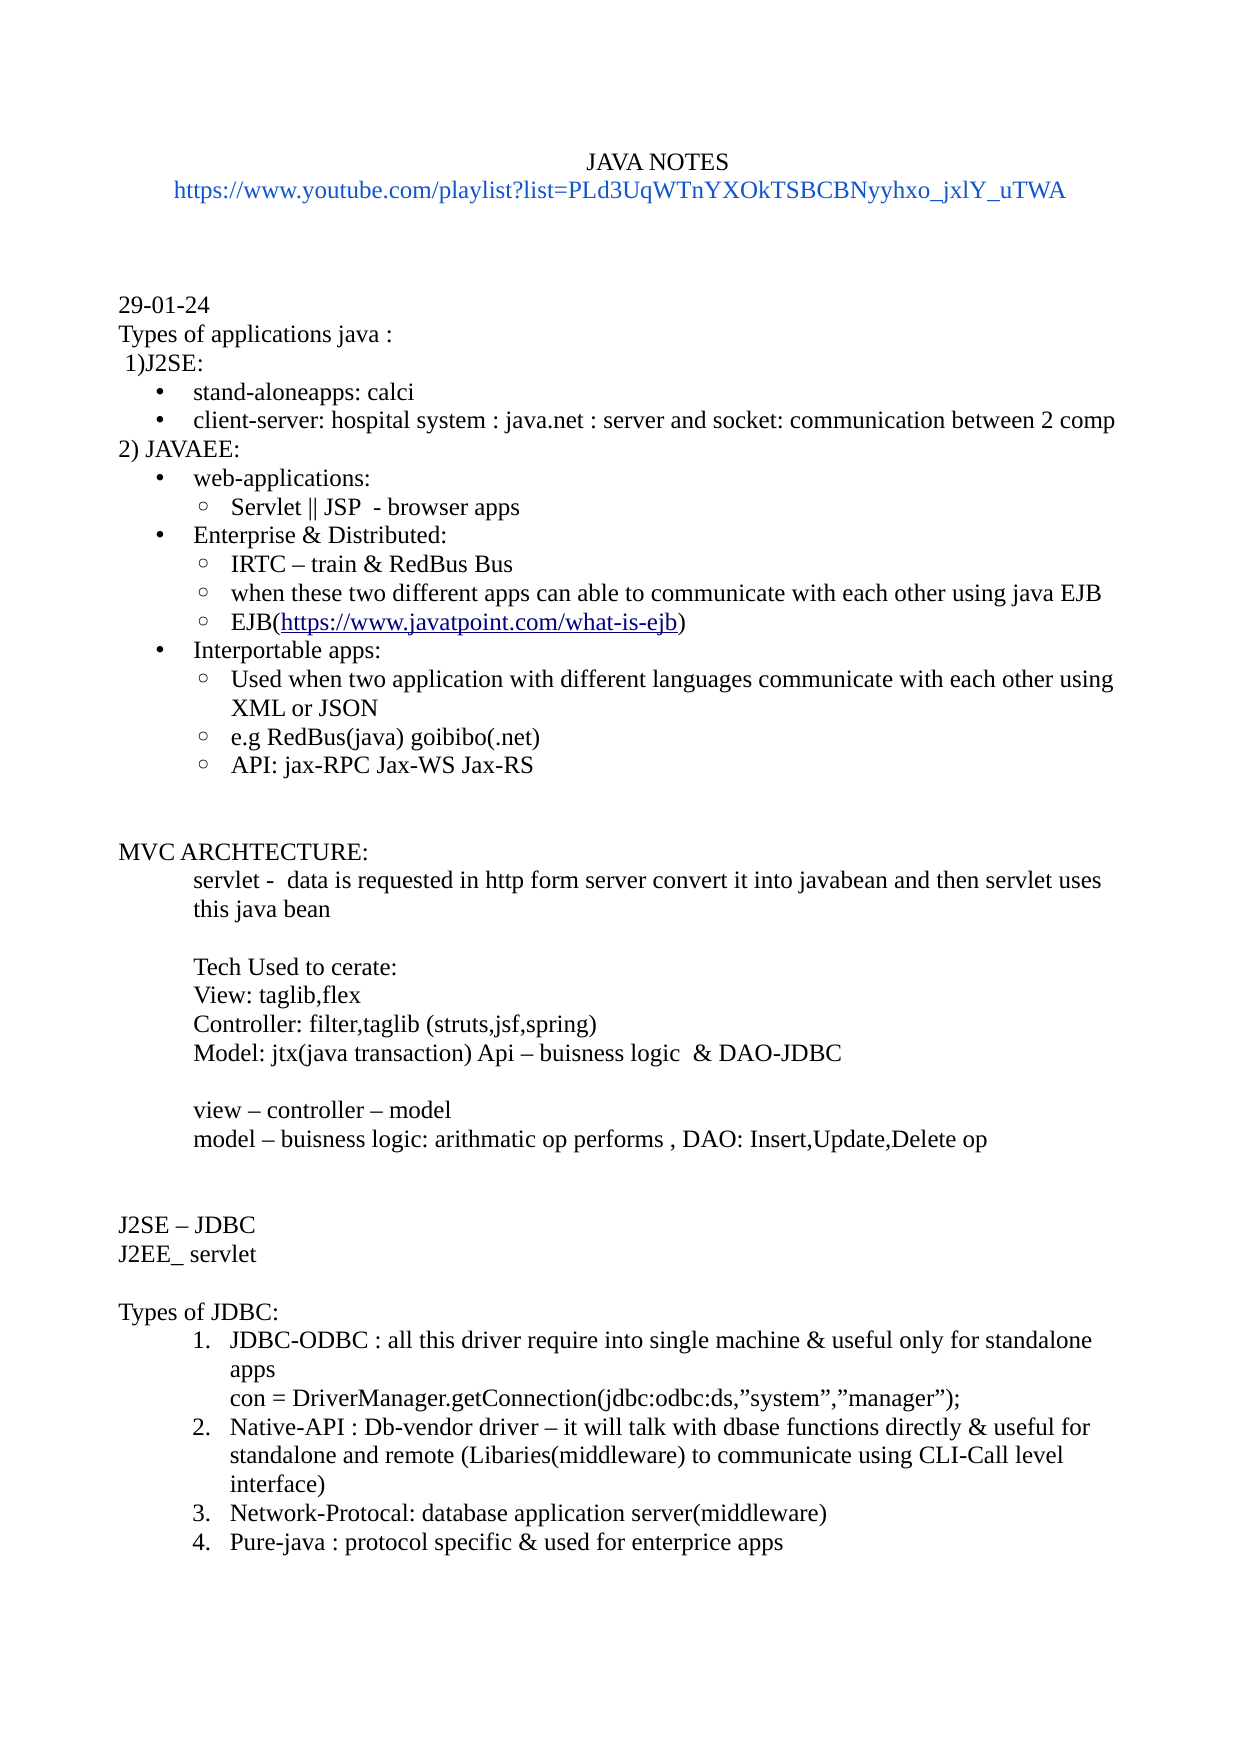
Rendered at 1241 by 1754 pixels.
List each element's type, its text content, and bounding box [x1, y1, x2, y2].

list IRTC – train & RedBus Bus [193, 549, 1122, 578]
list Interportable apps: [156, 636, 1122, 664]
text Controller: filter,taglib (struts,jsf,spring) [118, 1009, 1122, 1038]
list e.g RedBus(java) goibibo(.net) [193, 722, 1122, 751]
list Enterprise & Distributed: [156, 521, 1122, 549]
text Types of JDBC: [118, 1297, 1122, 1326]
list JDBC-ODBC : all this driver require into single machine & useful only for standalone apps [192, 1326, 1122, 1383]
text J2SE – JDBC [118, 1211, 1122, 1239]
list web-applications: [156, 463, 1122, 492]
list EJB(https://www.javatpoint.com/what-is-ejb) [193, 607, 1122, 636]
list Pure-java : protocol specific & used for enterprice apps [192, 1527, 1122, 1556]
list con = DriverManager.getConnection(jdbc:odbc:ds,”system”,”manager”); [192, 1383, 1122, 1412]
list Network-Protocal: database application server(middleware) [192, 1498, 1122, 1527]
list stand-aloneapps: calci [156, 377, 1122, 406]
text https://www.youtube.com/playlist?list=PLd3UqWTnYXOkTSBCBNyyhxo_jxlY_uTWA [118, 176, 1122, 204]
list Servlet || JSP - browser apps [193, 492, 1122, 521]
text View: taglib,flex [118, 981, 1122, 1009]
text 2) JAVAEE: [118, 434, 1122, 463]
text Types of applications java : [118, 319, 1122, 348]
text 1)J2SE: [118, 348, 1122, 377]
text MVC ARCHTECTURE: servlet - data is requested in http form server convert it into javabean and then servlet uses this java bean [118, 837, 1122, 923]
text Model: jtx(java transaction) Api – buisness logic & DAO-JDBC [118, 1038, 1122, 1067]
list Native-API : Db-vendor driver – it will talk with dbase functions directly & useful for standalone and remote (Libaries(middleware) to communicate using CLI-Call level interface) [192, 1412, 1122, 1498]
list when these two different apps can able to communicate with each other using java EJB [193, 578, 1122, 607]
text 29-01-24 [118, 291, 1122, 319]
list API: jax-RPC Jax-WS Jax-RS [193, 751, 1122, 779]
text model – buisness logic: arithmatic op performs , DAO: Insert,Update,Delete op [118, 1124, 1122, 1153]
text view – controller – model [118, 1096, 1122, 1124]
list client-server: hospital system : java.net : server and socket: communication between 2 comp [156, 406, 1122, 434]
text JAVA NOTES [118, 147, 1122, 176]
list Used when two application with different languages communicate with each other using XML or JSON [193, 664, 1122, 722]
text J2EE_ servlet [118, 1239, 1122, 1268]
text Tech Used to cerate: [118, 952, 1122, 981]
